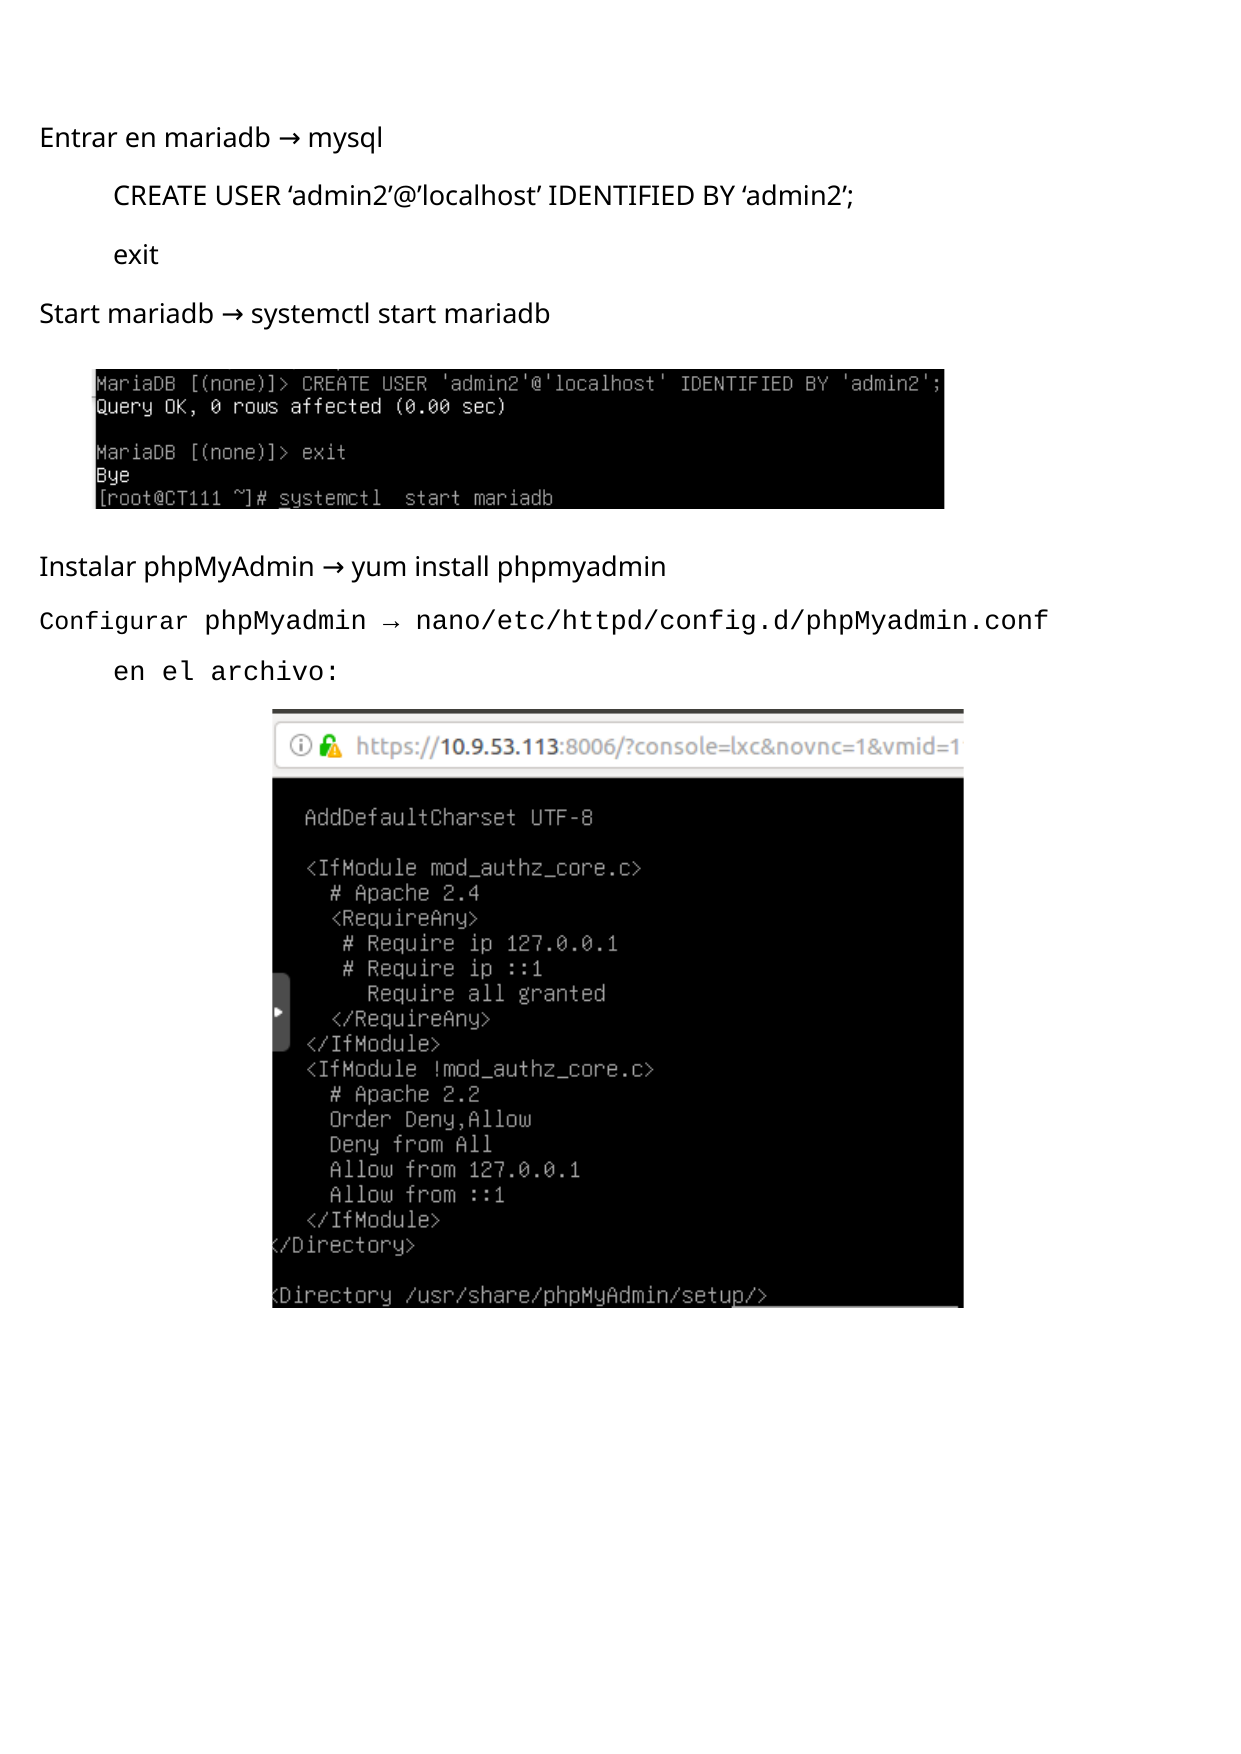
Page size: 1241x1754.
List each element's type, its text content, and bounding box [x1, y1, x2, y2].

picture [91, 399, 945, 509]
text Configurar phpMyadmin → nano/etc/httpd/config.d/phpMyadmin.conf [39, 606, 1197, 637]
text exit [39, 236, 1197, 272]
picture [272, 709, 587, 1308]
text Instalar phpMyAdmin → yum install phpmyadmin [39, 548, 1197, 584]
text CREATE USER ‘admin2’@’localhost’ IDENTIFIED BY ‘admin2’; [39, 177, 1197, 214]
text en el archivo: [39, 658, 1240, 689]
text Entrar en mariadb → mysql [39, 118, 1197, 155]
text Start mariadb → systemctl start mariadb [39, 294, 1197, 331]
